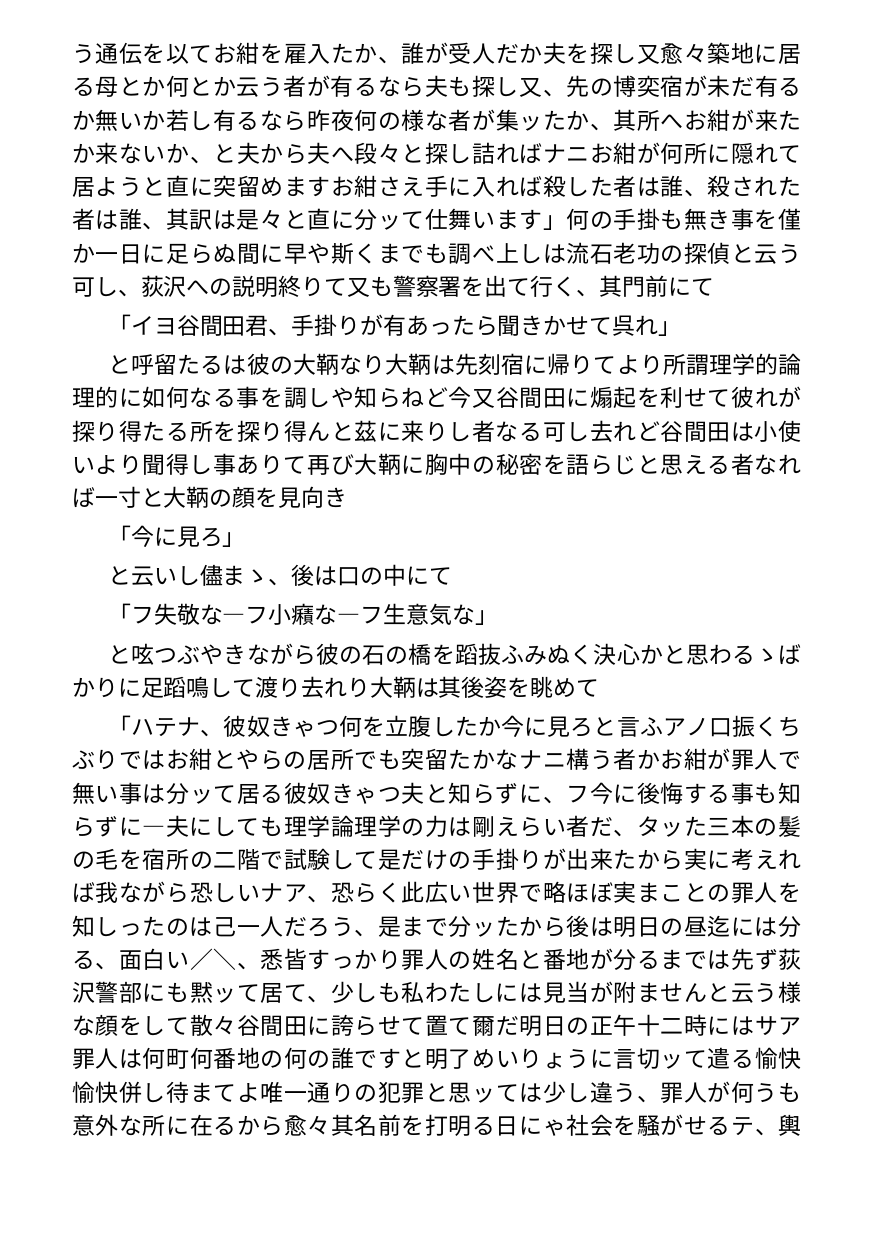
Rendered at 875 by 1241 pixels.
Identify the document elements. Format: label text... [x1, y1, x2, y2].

text と呟つぶやきながら彼の石の橋を蹈抜ふみぬく決心かと思わるゝばかりに足蹈鳴して渡り去れり大鞆は其後姿を眺めて [72, 637, 802, 703]
text と呼留たるは彼の大鞆なり大鞆は先刻宿に帰りてより所謂理学的論理的に如何なる事を調しや知らねど今又谷間田に煽起を利せて彼れが探り得たる所を探り得んと茲に来りし者なる可し去れど谷間田は小使いより聞得し事ありて再び大鞆に胸中の秘密を語らじと思える者なれば一寸と大鞆の顔を見向き [72, 347, 802, 513]
text 「イヨ谷間田君、手掛りが有あったら聞きかせて呉れ」 [72, 308, 802, 341]
text 「今に見ろ」 [72, 519, 802, 552]
text 「フ失敬な―フ小癪な―フ生意気な」 [72, 597, 802, 631]
text と云いし儘まゝ、後は口の中にて [72, 558, 802, 591]
text 「ハテナ、彼奴きゃつ何を立腹したか今に見ろと言ふアノ口振くちぶりではお紺とやらの居所でも突留たかなナニ構う者かお紺が罪人で無い事は分ッて居る彼奴きゃつ夫と知らずに、フ今に後悔する事も知らずに―夫にしても理学論理学の力は剛えらい者だ、タッた三本の髪の毛を宿所の二階で試験して是だけの手掛りが出来たから実に考えれば我ながら恐しいナア、恐らく此広い世界で略ほぼ実まことの罪人を知しったのは己一人だろう、是まで分ッたから後は明日の昼迄には分る、面白い／＼、悉皆すっかり罪人の姓名と番地が分るまでは先ず荻沢警部にも黙ッて居て、少しも私わたしには見当が附ませんと云う様な顔をして散々谷間田に誇らせて置て爾だ明日の正午十二時にはサア罪人は何町何番地の何の誰ですと明了めいりょうに言切ッて遣る愉快愉快併し待まてよ唯一通りの犯罪と思ッては少し違う、罪人が何うも意外な所に在るから愈々其名前を打明る日にゃ社会を騒がせるテ、輿 [72, 709, 802, 1141]
text う通伝を以てお紺を雇入たか、誰が受人だか夫を探し又愈々築地に居る母とか何とか云う者が有るなら夫も探し又、先の博奕宿が未だ有るか無いか若し有るなら昨夜何の様な者が集ッたか、其所へお紺が来たか来ないか、と夫から夫へ段々と探し詰ればナニお紺が何所に隠れて居ようと直に突留めますお紺さえ手に入れば殺した者は誰、殺された者は誰、其訳は是々と直に分ッて仕舞います」何の手掛も無き事を僅か一日に足らぬ間に早や斯くまでも調べ上しは流石老功の探偵と云う可し、荻沢への説明終りて又も警察署を出て行く、其門前にて [72, 36, 802, 302]
